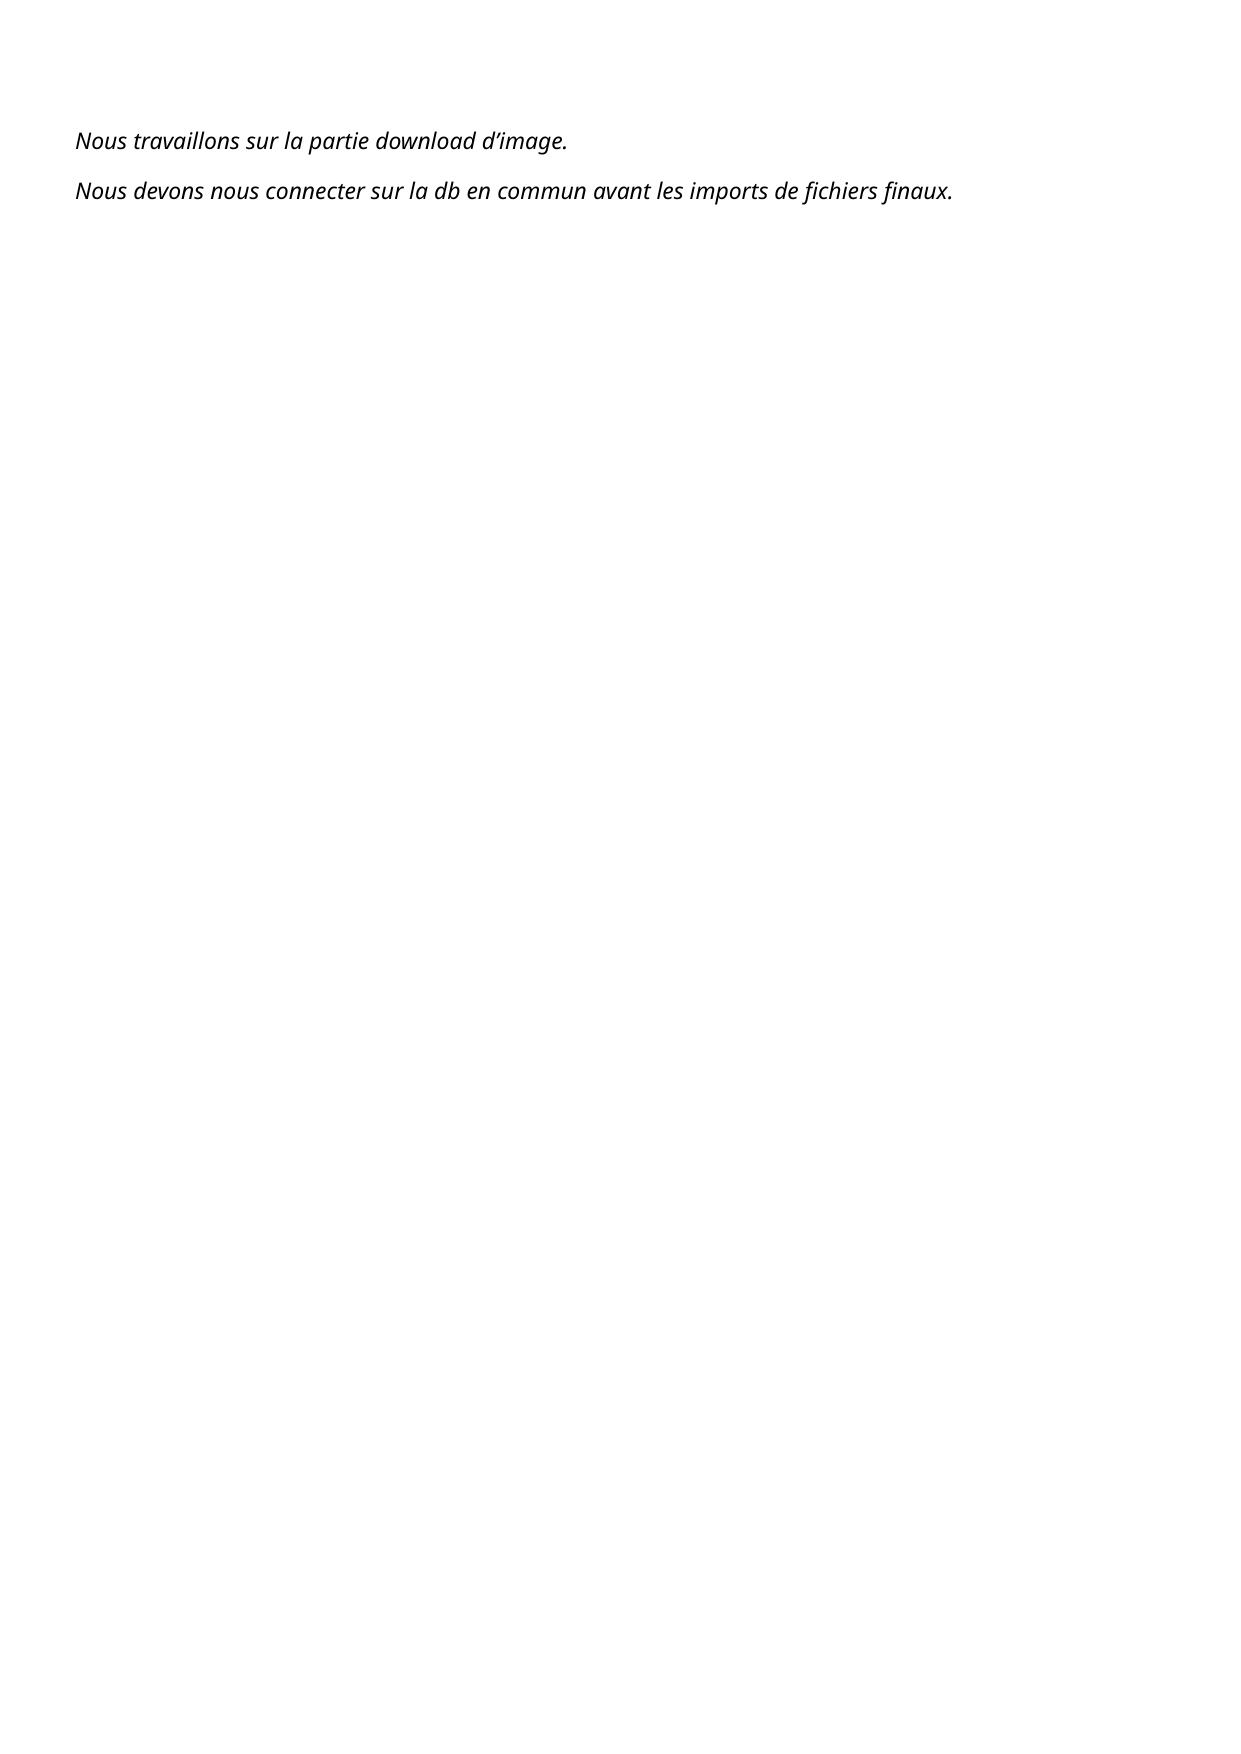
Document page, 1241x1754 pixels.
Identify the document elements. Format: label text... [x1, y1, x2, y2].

text Nous devons nous connecter sur la db en commun avant les imports de fichiers finaux. [75, 174, 1165, 206]
text Nous travaillons sur la partie download d’image. [75, 125, 1165, 156]
